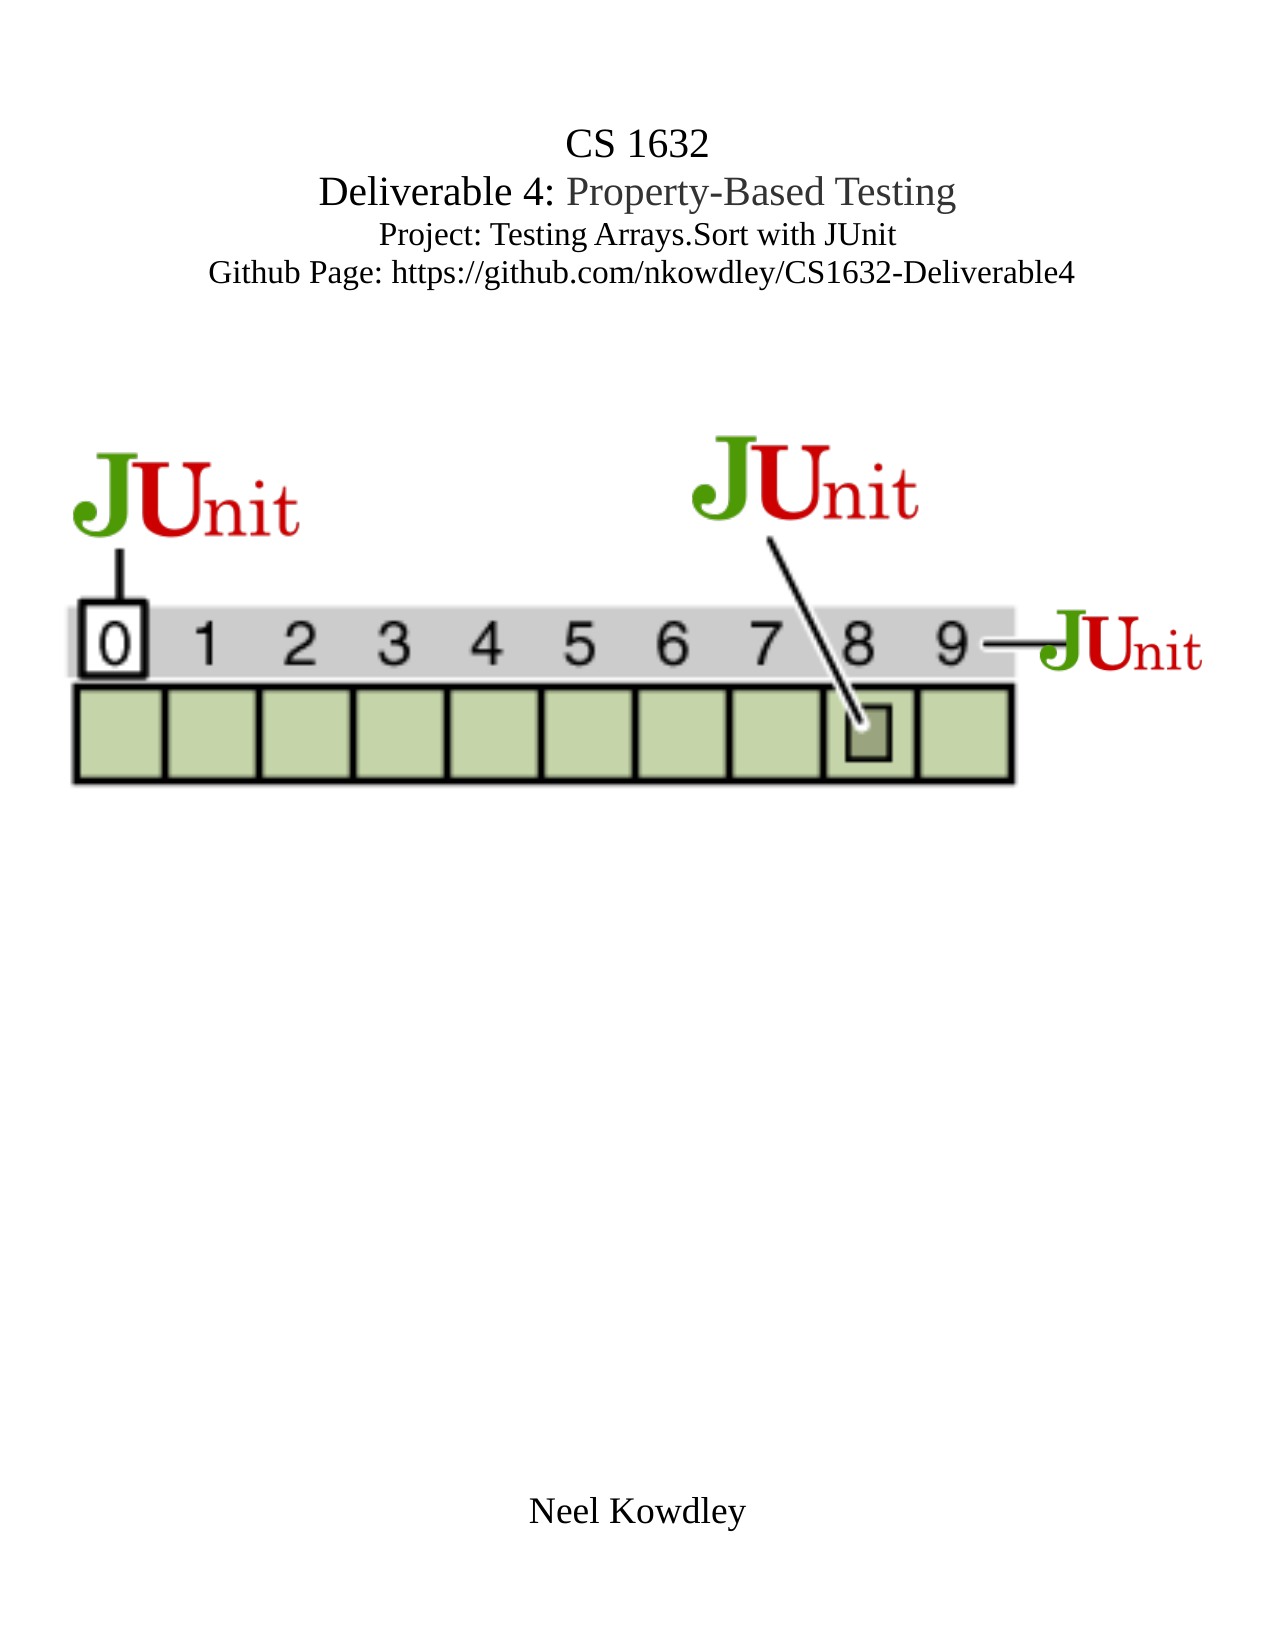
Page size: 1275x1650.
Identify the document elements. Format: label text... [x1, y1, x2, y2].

text CS 1632 [118, 118, 1157, 166]
text Project: Testing Arrays.Sort with JUnit [118, 214, 1157, 252]
picture [0, 418, 1210, 939]
text Neel Kowdley [118, 1488, 1157, 1532]
text Github Page: https://github.com/nkowdley/CS1632-Deliverable4 [118, 252, 1157, 291]
text Deliverable 4: Property-Based Testing [118, 166, 1157, 214]
